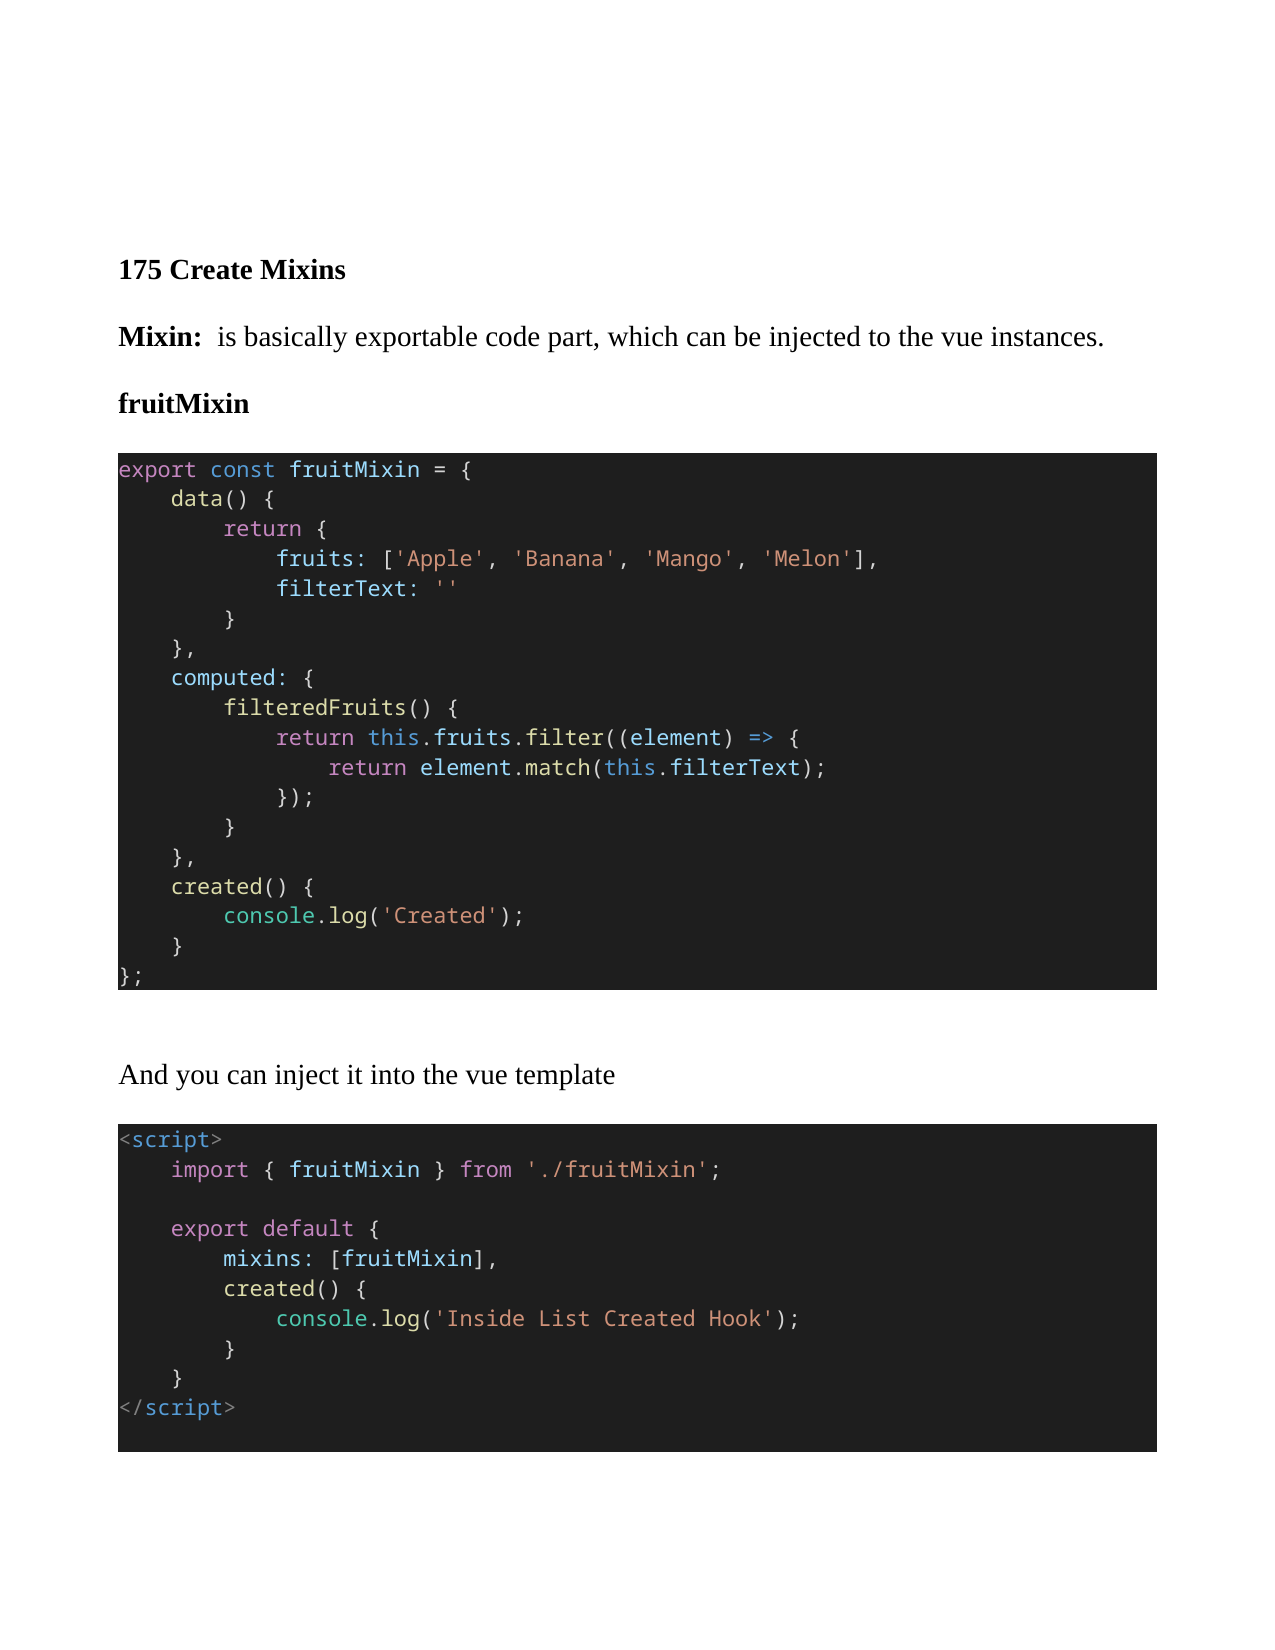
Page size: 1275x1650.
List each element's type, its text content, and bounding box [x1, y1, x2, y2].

text console.log('Inside List Created Hook'); [118, 1303, 1157, 1332]
text created() { [118, 871, 1157, 900]
text filteredFruits() { [118, 692, 1157, 722]
text }; [118, 960, 1157, 990]
text fruits: ['Apple', 'Banana', 'Mango', 'Melon'], [118, 543, 1157, 573]
text } [118, 930, 1157, 960]
text fruitMixin [118, 386, 1157, 420]
text export default { [118, 1213, 1157, 1243]
text And you can inject it into the vue template [118, 1057, 1157, 1090]
text created() { [118, 1273, 1157, 1303]
text console.log('Created'); [118, 900, 1157, 930]
text return this.fruits.filter((element) => { [118, 722, 1157, 751]
text } [118, 602, 1157, 632]
text import { fruitMixin } from './fruitMixin'; [118, 1154, 1157, 1183]
text <script> [118, 1124, 1157, 1154]
text data() { [118, 483, 1157, 513]
text }); [118, 781, 1157, 811]
text </script> [118, 1392, 1157, 1422]
text return { [118, 513, 1157, 543]
text }, [118, 841, 1157, 871]
text Mixin: is basically exportable code part, which can be injected to the vue instances. [118, 319, 1157, 353]
text } [118, 1362, 1157, 1392]
text filterText: '' [118, 573, 1157, 602]
text mixins: [fruitMixin], [118, 1243, 1157, 1273]
text return element.match(this.filterText); [118, 751, 1157, 781]
text } [118, 1332, 1157, 1362]
text } [118, 811, 1157, 841]
text }, [118, 632, 1157, 662]
text export const fruitMixin = { [118, 453, 1157, 483]
text computed: { [118, 662, 1157, 692]
text 175 Create Mixins [118, 252, 1157, 286]
